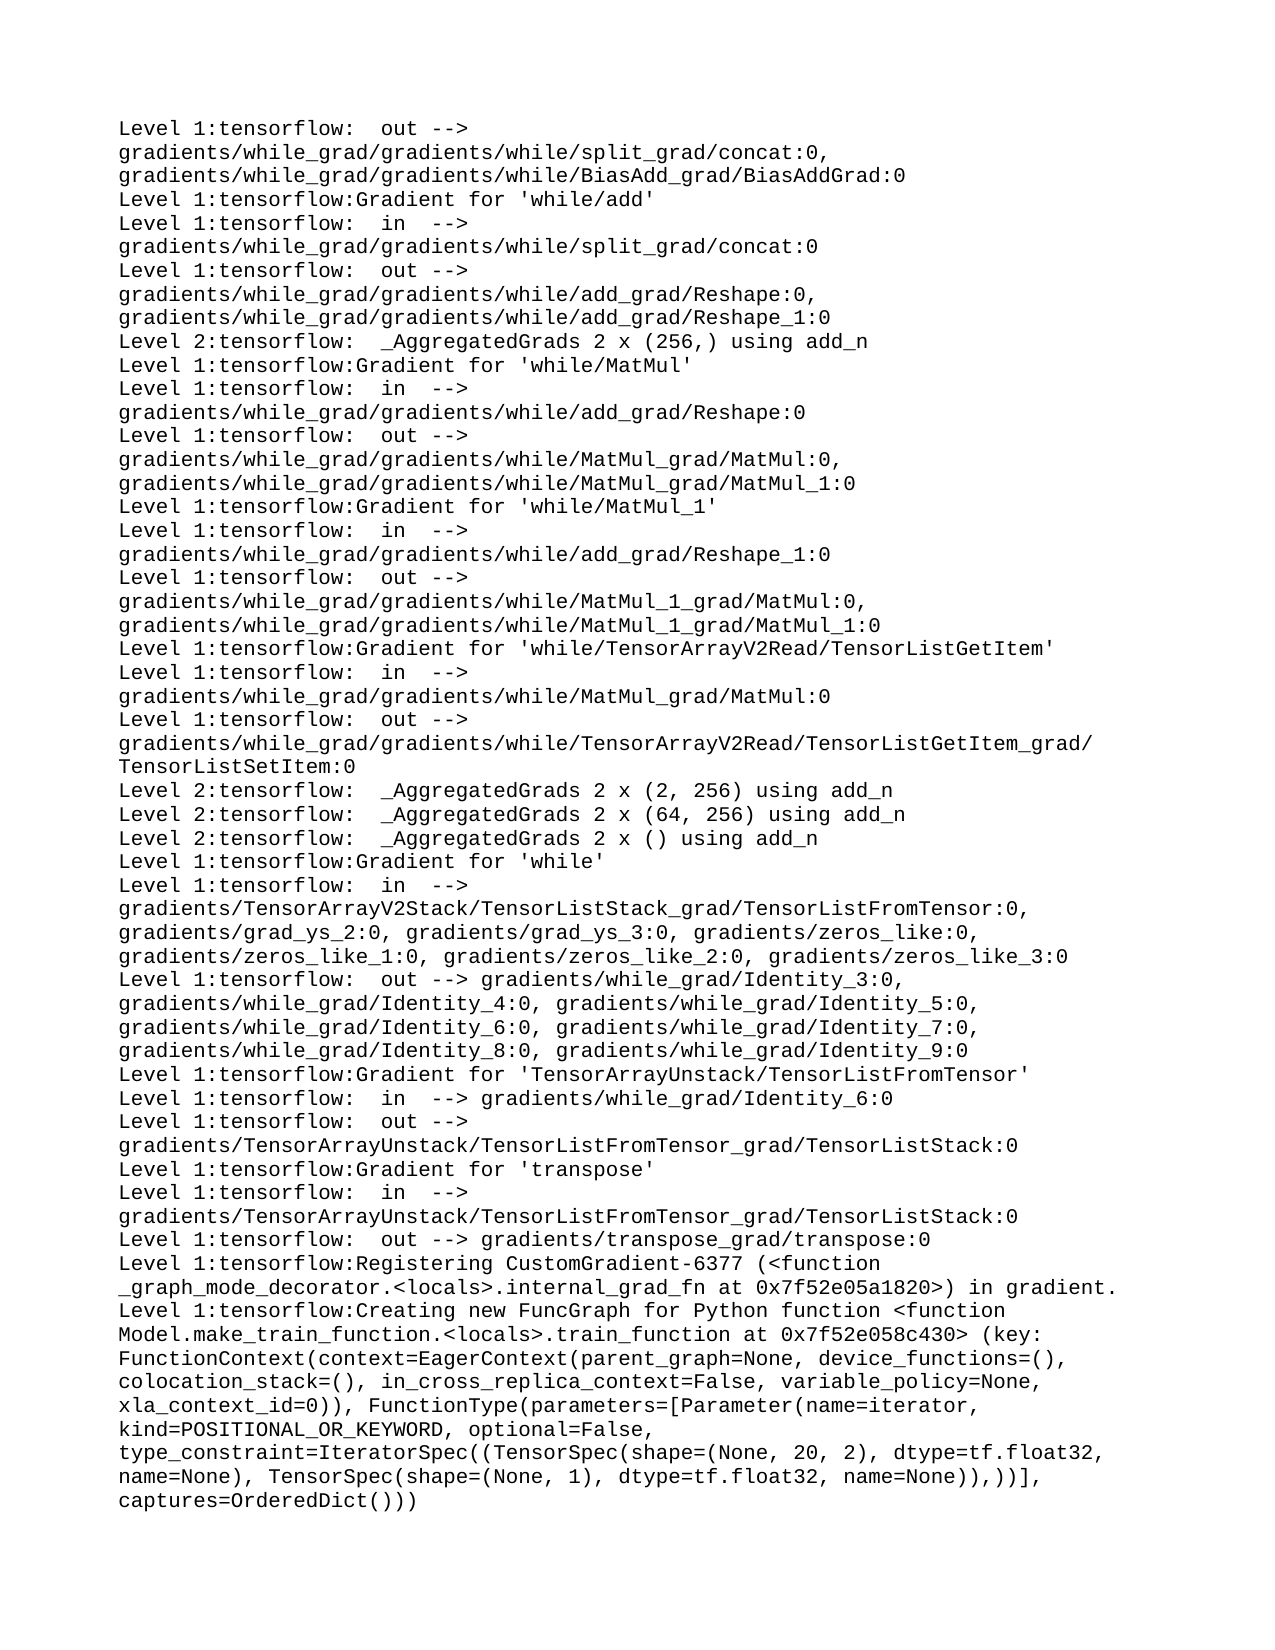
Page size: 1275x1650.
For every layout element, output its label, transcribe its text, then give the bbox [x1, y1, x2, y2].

text Level 1:tensorflow: out --> gradients/while_grad/gradients/while/add_grad/Reshape:0, gradients/while_grad/gradients/while/add_grad/Reshape_1:0 [118, 260, 1157, 331]
text Level 1:tensorflow:Gradient for 'while/TensorArrayV2Read/TensorListGetItem' [118, 638, 1157, 662]
text Level 1:tensorflow:Gradient for 'while' [118, 851, 1157, 875]
text Level 1:tensorflow: in --> gradients/while_grad/gradients/while/split_grad/concat:0 [118, 213, 1157, 260]
text Level 1:tensorflow:Creating new FuncGraph for Python function <function Model.make_train_function.<locals>.train_function at 0x7f52e058c430> (key: FunctionContext(context=EagerContext(parent_graph=None, device_functions=(), colocation_stack=(), in_cross_replica_context=False, variable_policy=None, xla_context_id=0)), FunctionType(parameters=[Parameter(name=iterator, kind=POSITIONAL_OR_KEYWORD, optional=False, type_constraint=IteratorSpec((TensorSpec(shape=(None, 20, 2), dtype=tf.float32, name=None), TensorSpec(shape=(None, 1), dtype=tf.float32, name=None)),))], captures=OrderedDict())) [118, 1300, 1157, 1513]
text Level 1:tensorflow: out --> gradients/while_grad/gradients/while/MatMul_1_grad/MatMul:0, gradients/while_grad/gradients/while/MatMul_1_grad/MatMul_1:0 [118, 567, 1157, 638]
text Level 1:tensorflow:Gradient for 'while/add' [118, 189, 1157, 213]
text Level 1:tensorflow: in --> gradients/TensorArrayUnstack/TensorListFromTensor_grad/TensorListStack:0 [118, 1182, 1157, 1229]
text Level 1:tensorflow: in --> gradients/while_grad/gradients/while/MatMul_grad/MatMul:0 [118, 662, 1157, 709]
text Level 2:tensorflow: _AggregatedGrads 2 x (64, 256) using add_n [118, 804, 1157, 827]
text Level 1:tensorflow:Gradient for 'transpose' [118, 1158, 1157, 1182]
text Level 1:tensorflow: out --> gradients/TensorArrayUnstack/TensorListFromTensor_grad/TensorListStack:0 [118, 1111, 1157, 1158]
text Level 1:tensorflow:Gradient for 'TensorArrayUnstack/TensorListFromTensor' [118, 1064, 1157, 1088]
text Level 1:tensorflow: out --> gradients/while_grad/gradients/while/split_grad/concat:0, gradients/while_grad/gradients/while/BiasAdd_grad/BiasAddGrad:0 [118, 118, 1157, 189]
text Level 1:tensorflow:Registering CustomGradient-6377 (<function _graph_mode_decorator.<locals>.internal_grad_fn at 0x7f52e05a1820>) in gradient. [118, 1253, 1157, 1300]
text Level 1:tensorflow: out --> gradients/while_grad/gradients/while/TensorArrayV2Read/TensorListGetItem_grad/TensorListSetItem:0 [118, 709, 1157, 780]
text Level 1:tensorflow:Gradient for 'while/MatMul_1' [118, 496, 1157, 520]
text Level 1:tensorflow: in --> gradients/while_grad/Identity_6:0 [118, 1088, 1157, 1111]
text Level 1:tensorflow: out --> gradients/while_grad/Identity_3:0, gradients/while_grad/Identity_4:0, gradients/while_grad/Identity_5:0, gradients/while_grad/Identity_6:0, gradients/while_grad/Identity_7:0, gradients/while_grad/Identity_8:0, gradients/while_grad/Identity_9:0 [118, 969, 1157, 1064]
text Level 1:tensorflow:Gradient for 'while/MatMul' [118, 354, 1157, 378]
text Level 1:tensorflow: out --> gradients/while_grad/gradients/while/MatMul_grad/MatMul:0, gradients/while_grad/gradients/while/MatMul_grad/MatMul_1:0 [118, 426, 1157, 496]
text Level 1:tensorflow: in --> gradients/while_grad/gradients/while/add_grad/Reshape:0 [118, 378, 1157, 426]
text Level 2:tensorflow: _AggregatedGrads 2 x () using add_n [118, 827, 1157, 851]
text Level 1:tensorflow: out --> gradients/transpose_grad/transpose:0 [118, 1229, 1157, 1253]
text Level 2:tensorflow: _AggregatedGrads 2 x (256,) using add_n [118, 331, 1157, 354]
text Level 2:tensorflow: _AggregatedGrads 2 x (2, 256) using add_n [118, 780, 1157, 804]
text Level 1:tensorflow: in --> gradients/while_grad/gradients/while/add_grad/Reshape_1:0 [118, 520, 1157, 567]
text Level 1:tensorflow: in --> gradients/TensorArrayV2Stack/TensorListStack_grad/TensorListFromTensor:0, gradients/grad_ys_2:0, gradients/grad_ys_3:0, gradients/zeros_like:0, gradients/zeros_like_1:0, gradients/zeros_like_2:0, gradients/zeros_like_3:0 [118, 875, 1157, 969]
